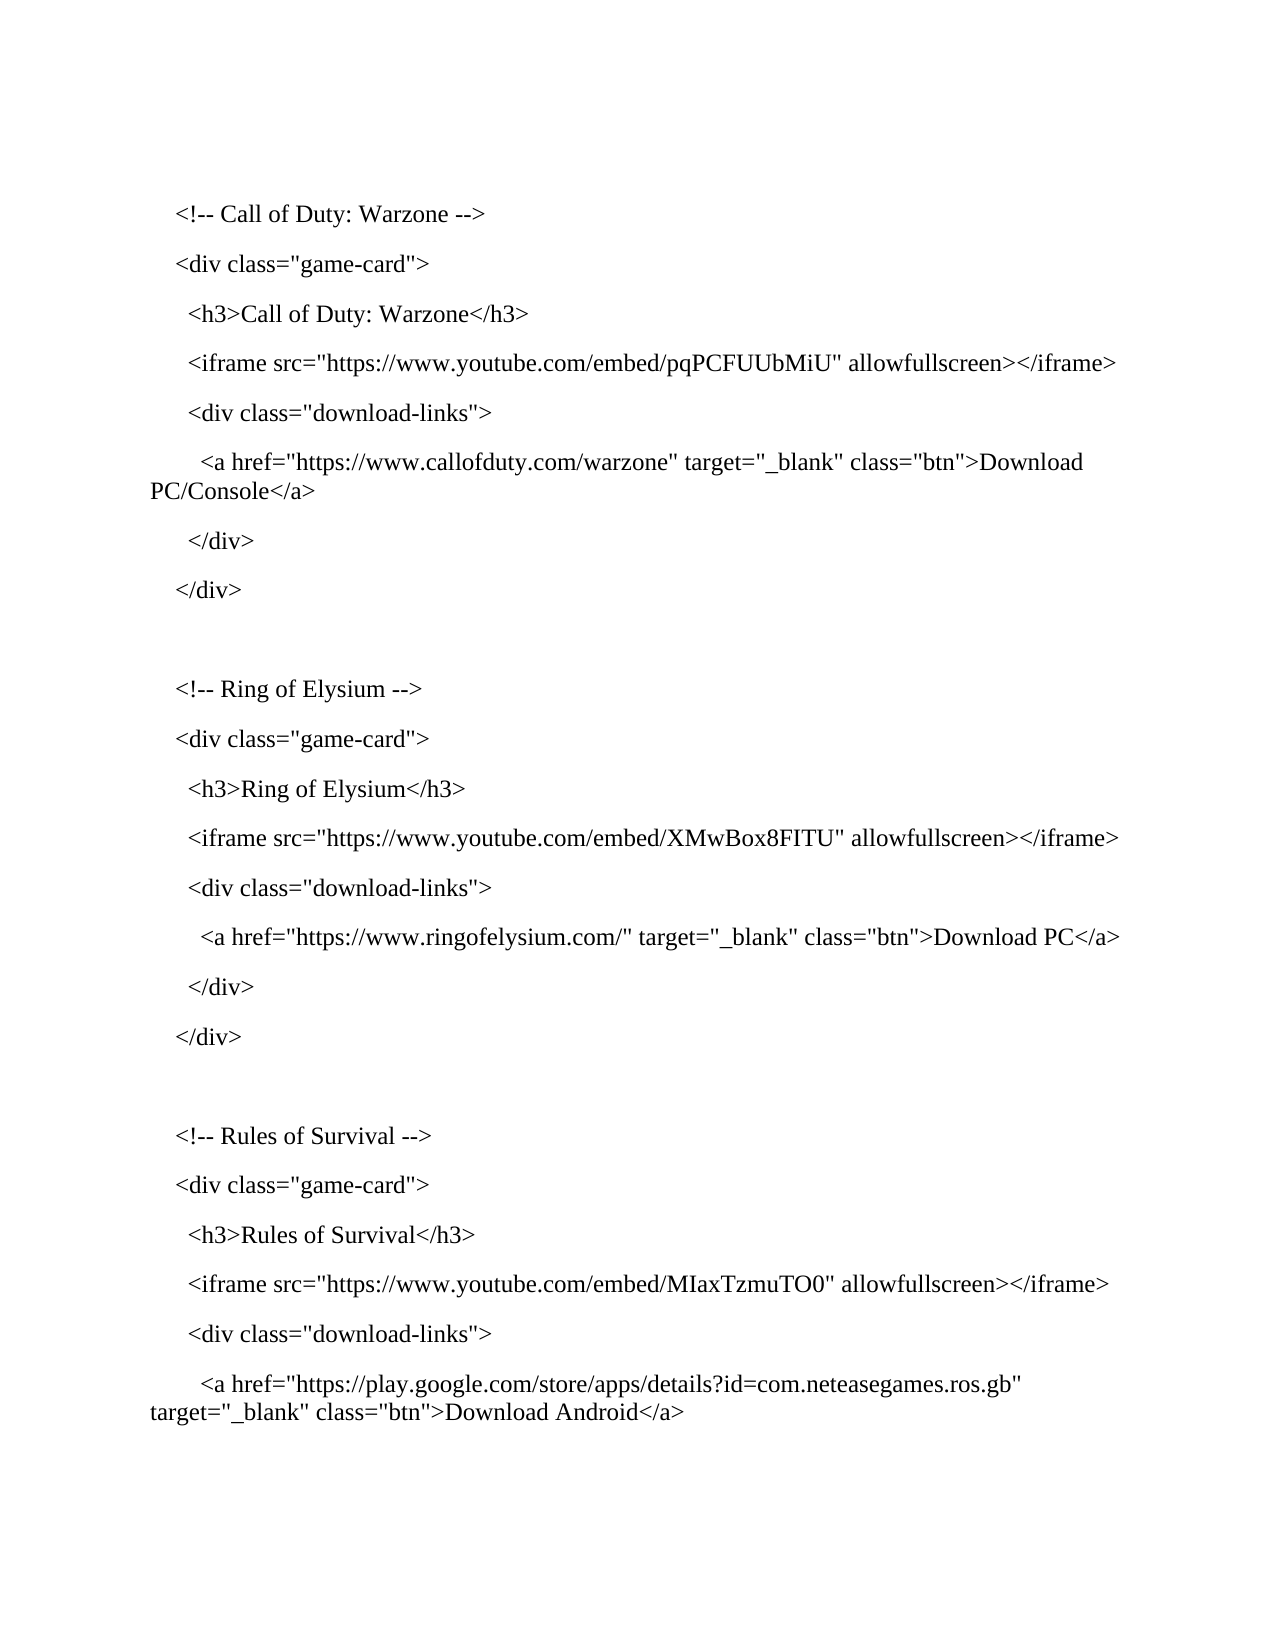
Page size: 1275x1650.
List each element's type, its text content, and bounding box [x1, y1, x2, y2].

text <div class="game-card"> [150, 249, 1125, 278]
text <a href="https://www.callofduty.com/warzone" target="_blank" class="btn">Download PC/Console</a> [150, 447, 1125, 505]
text <a href="https://play.google.com/store/apps/details?id=com.neteasegames.ros.gb" target="_blank" class="btn">Download Android</a> [150, 1369, 1125, 1426]
text <div class="game-card"> [150, 1170, 1125, 1199]
text <!-- Call of Duty: Warzone --> [150, 199, 1125, 228]
text <div class="download-links"> [150, 873, 1125, 902]
text </div> [150, 575, 1125, 604]
text <iframe src="https://www.youtube.com/embed/pqPCFUUbMiU" allowfullscreen></iframe> [150, 348, 1125, 377]
text <div class="game-card"> [150, 724, 1125, 753]
text <iframe src="https://www.youtube.com/embed/MIaxTzmuTO0" allowfullscreen></iframe> [150, 1269, 1125, 1298]
text <!-- Rules of Survival --> [150, 1121, 1125, 1149]
text <!-- Ring of Elysium --> [150, 674, 1125, 703]
text <h3>Call of Duty: Warzone</h3> [150, 299, 1125, 327]
text </div> [150, 972, 1125, 1001]
text <a href="https://www.ringofelysium.com/" target="_blank" class="btn">Download PC</a> [150, 922, 1125, 951]
text <div class="download-links"> [150, 1319, 1125, 1348]
text <iframe src="https://www.youtube.com/embed/XMwBox8FITU" allowfullscreen></iframe> [150, 823, 1125, 852]
text <h3>Rules of Survival</h3> [150, 1220, 1125, 1249]
text <h3>Ring of Elysium</h3> [150, 774, 1125, 802]
text <div class="download-links"> [150, 398, 1125, 427]
text </div> [150, 526, 1125, 554]
text </div> [150, 1022, 1125, 1050]
